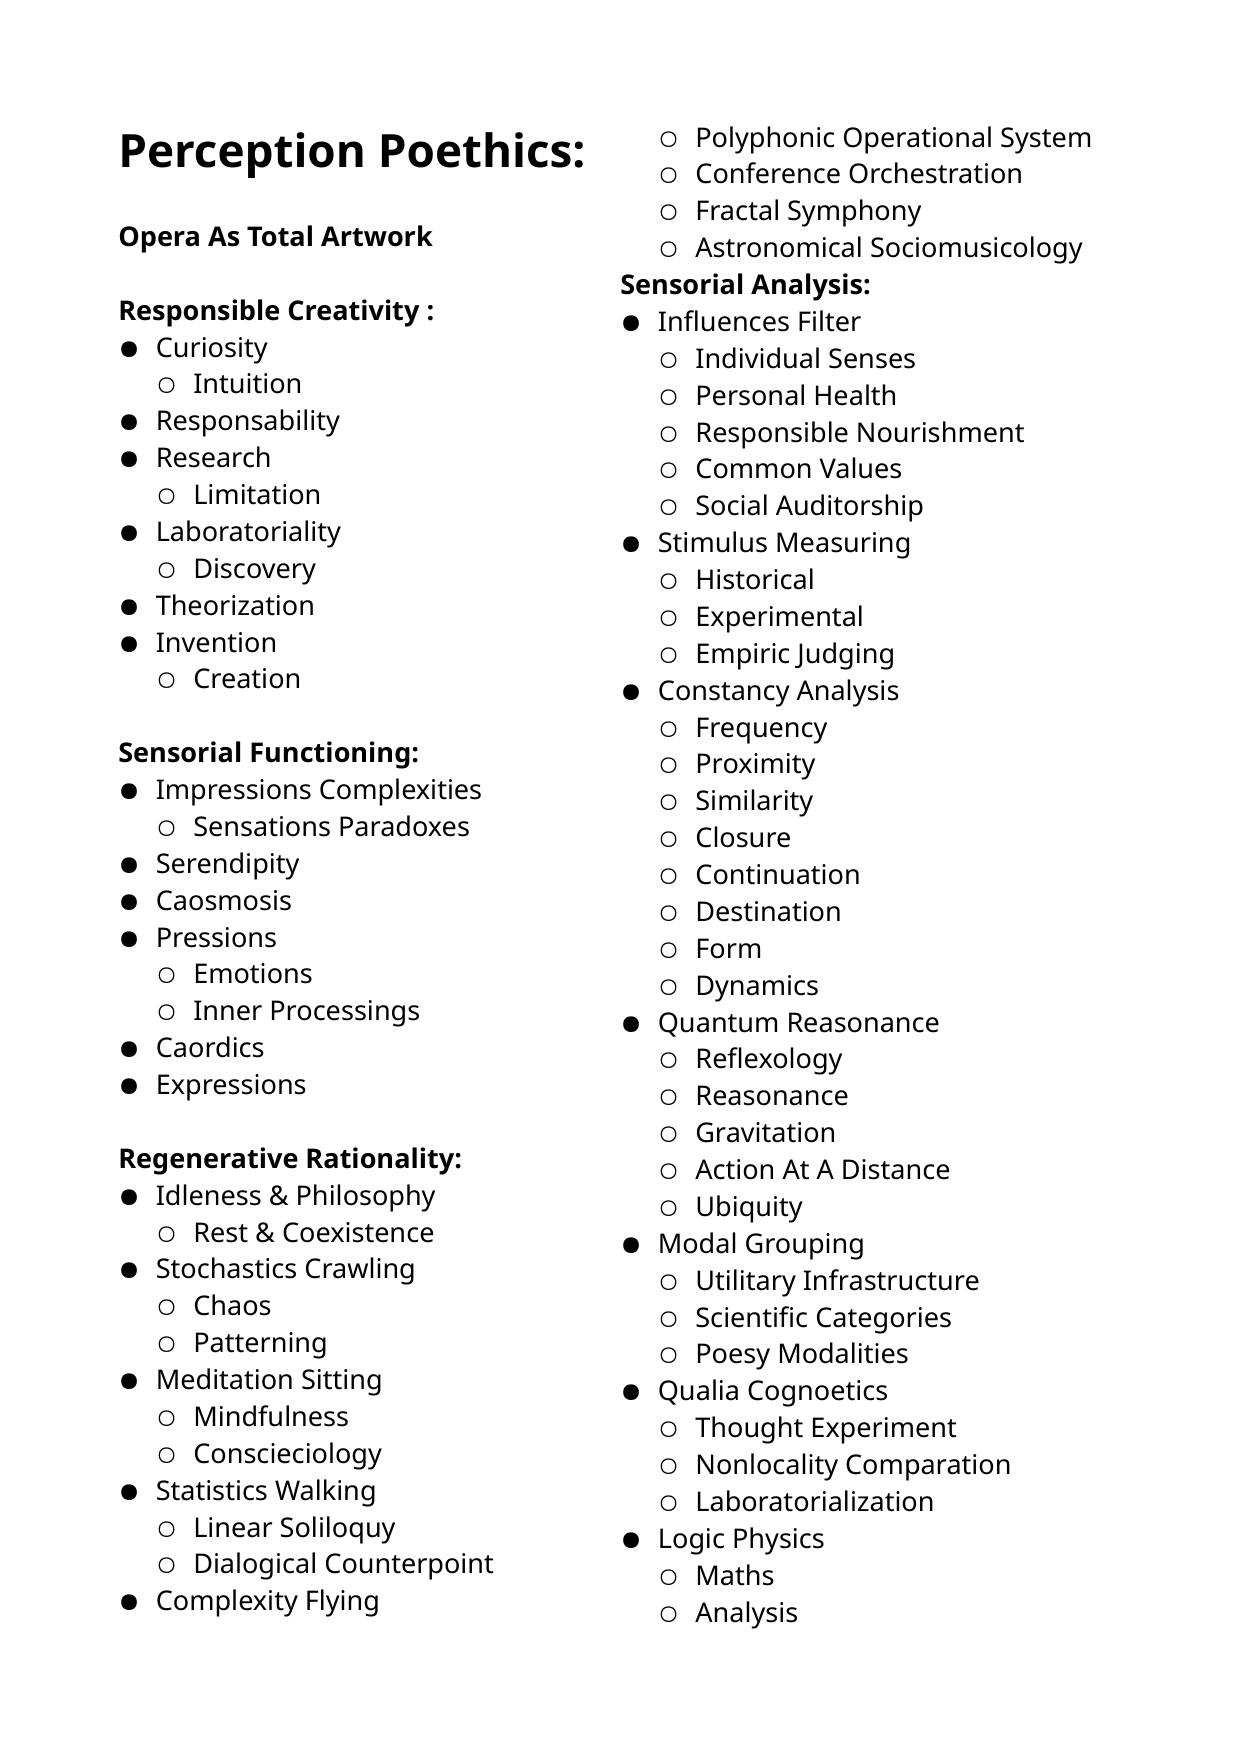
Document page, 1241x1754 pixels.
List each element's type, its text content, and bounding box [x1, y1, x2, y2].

list Invention [118, 623, 620, 660]
list Quantum Reasonance [620, 1003, 1122, 1040]
list Historical [658, 561, 1122, 597]
list Closure [658, 819, 1122, 856]
list Statistics Walking [118, 1471, 620, 1508]
list Caosmosis [118, 881, 620, 918]
list Personal Health [658, 376, 1122, 413]
list Serendipity [118, 844, 620, 881]
list Destination [658, 892, 1122, 929]
list Nonlocality Comparation [658, 1446, 1122, 1482]
subtitle Sensorial Analysis: [620, 266, 1122, 302]
list Utilitary Infrastructure [658, 1261, 1122, 1298]
list Polyphonic Operational System [658, 118, 1122, 155]
list Limitation [156, 476, 620, 512]
list Analysis [658, 1593, 1122, 1630]
list Complexity Flying [118, 1582, 620, 1619]
subtitle Perception Poethics: [118, 118, 620, 181]
list Constancy Analysis [620, 671, 1122, 708]
list Continuation [658, 856, 1122, 892]
list Laboratoriality [118, 512, 620, 549]
list Proximity [658, 745, 1122, 782]
list Patterning [156, 1324, 620, 1361]
list Pressions [118, 918, 620, 955]
list Mindfulness [156, 1397, 620, 1434]
list Meditation Sitting [118, 1361, 620, 1397]
list Chaos [156, 1287, 620, 1324]
subtitle Responsible Creativity : [118, 291, 620, 328]
list Responsible Nourishment [658, 413, 1122, 450]
list Fractal Symphony [658, 192, 1122, 229]
list Impressions Complexities [118, 771, 620, 807]
list Emotions [156, 955, 620, 992]
list Thought Experiment [658, 1409, 1122, 1446]
list Discovery [156, 549, 620, 586]
list Influences Filter [620, 302, 1122, 339]
list Reflexology [658, 1040, 1122, 1077]
list Stimulus Measuring [620, 524, 1122, 561]
list Empiric Judging [658, 634, 1122, 671]
list Laboratorialization [658, 1482, 1122, 1519]
list Similarity [658, 782, 1122, 819]
list Expressions [118, 1066, 620, 1102]
list Creation [156, 660, 620, 697]
list Stochastics Crawling [118, 1250, 620, 1287]
list Intuition [156, 365, 620, 402]
list Dynamics [658, 966, 1122, 1003]
list Action At A Distance [658, 1151, 1122, 1187]
list Inner Processings [156, 992, 620, 1029]
list Modal Grouping [620, 1224, 1122, 1261]
subtitle Opera As Total Artwork [118, 217, 620, 254]
list Conference Orchestration [658, 155, 1122, 192]
list Responsability [118, 402, 620, 439]
list Idleness & Philosophy [118, 1176, 620, 1213]
list Curiosity [118, 328, 620, 365]
list Common Values [658, 450, 1122, 487]
list Frequency [658, 708, 1122, 745]
list Social Auditorship [658, 487, 1122, 524]
list Sensations Paradoxes [156, 807, 620, 844]
list Conscieciology [156, 1434, 620, 1471]
list Caordics [118, 1029, 620, 1066]
list Form [658, 929, 1122, 966]
list Reasonance [658, 1077, 1122, 1114]
list Theorization [118, 586, 620, 623]
list Linear Soliloquy [156, 1508, 620, 1545]
subtitle Regenerative Rationality: [118, 1139, 620, 1176]
list Gravitation [658, 1114, 1122, 1151]
list Dialogical Counterpoint [156, 1545, 620, 1582]
list Experimental [658, 597, 1122, 634]
list Logic Physics [620, 1519, 1122, 1556]
list Scientific Categories [658, 1298, 1122, 1335]
list Qualia Cognoetics [620, 1372, 1122, 1409]
list Ubiquity [658, 1187, 1122, 1224]
list Research [118, 439, 620, 476]
list Poesy Modalities [658, 1335, 1122, 1372]
list Individual Senses [658, 339, 1122, 376]
subtitle Sensorial Functioning: [118, 734, 620, 771]
list Maths [658, 1556, 1122, 1593]
list Rest & Coexistence [156, 1213, 620, 1250]
list Astronomical Sociomusicology [658, 229, 1122, 266]
